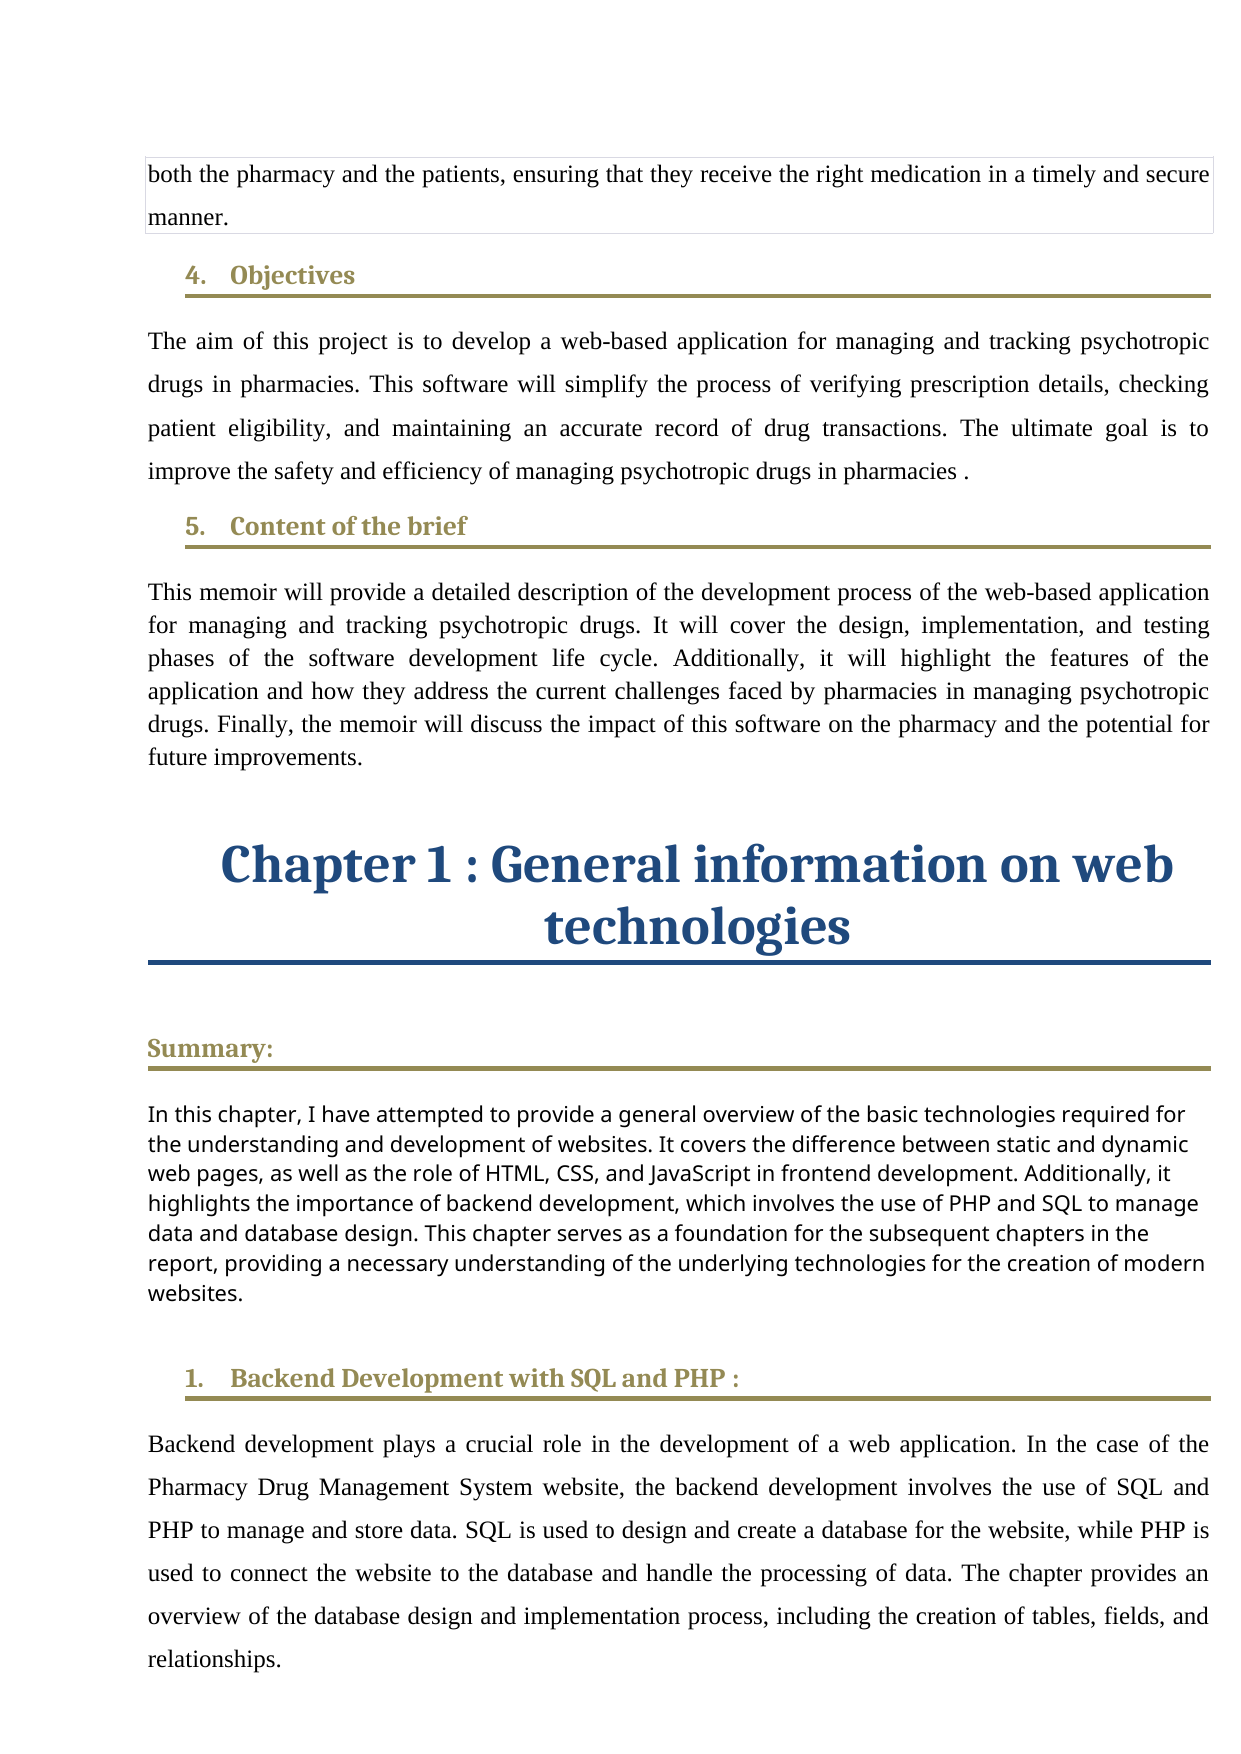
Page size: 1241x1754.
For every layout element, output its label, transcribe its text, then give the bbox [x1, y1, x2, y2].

text This memoir will provide a detailed description of the development process of the web-based application for managing and tracking psychotropic drugs. It will cover the design, implementation, and testing phases of the software development life cycle. Additionally, it will highlight the features of the application and how they address the current challenges faced by pharmacies in managing psychotropic drugs. Finally, the memoir will discuss the impact of this software on the pharmacy and the potential for future improvements. [148, 577, 1211, 771]
text In this chapter, I have attempted to provide a general overview of the basic technologies required for the understanding and development of websites. It covers the difference between static and dynamic web pages, as well as the role of HTML, CSS, and JavaScript in frontend development. Additionally, it highlights the importance of backend development, which involves the use of PHP and SQL to manage data and database design. This chapter serves as a foundation for the subsequent chapters in the report, providing a necessary understanding of the underlying technologies for the creation of modern websites. [148, 1099, 1211, 1307]
text Backend development plays a crucial role in the development of a web application. In the case of the Pharmacy Drug Management System website, the backend development involves the use of SQL and PHP to manage and store data. SQL is used to design and create a database for the website, while PHP is used to connect the website to the database and handle the processing of data. The chapter provides an overview of the database design and implementation process, including the creation of tables, fields, and relationships. [148, 1429, 1211, 1673]
subtitle Backend Development with SQL and PHP : [185, 1363, 1211, 1396]
subtitle Chapter 1 : General information on web technologies [148, 833, 1211, 960]
text The aim of this project is to develop a web-based application for managing and tracking psychotropic drugs in pharmacies. This software will simplify the process of verifying prescription details, checking patient eligibility, and maintaining an accurate record of drug transactions. The ultimate goal is to improve the safety and efficiency of managing psychotropic drugs in pharmacies . [148, 326, 1211, 484]
subtitle Summary: [148, 1033, 1211, 1066]
text both the pharmacy and the patients, ensuring that they receive the right medication in a timely and secure manner. [146, 158, 1213, 233]
subtitle Content of the brief [185, 511, 1211, 545]
subtitle Objectives [185, 260, 1211, 294]
